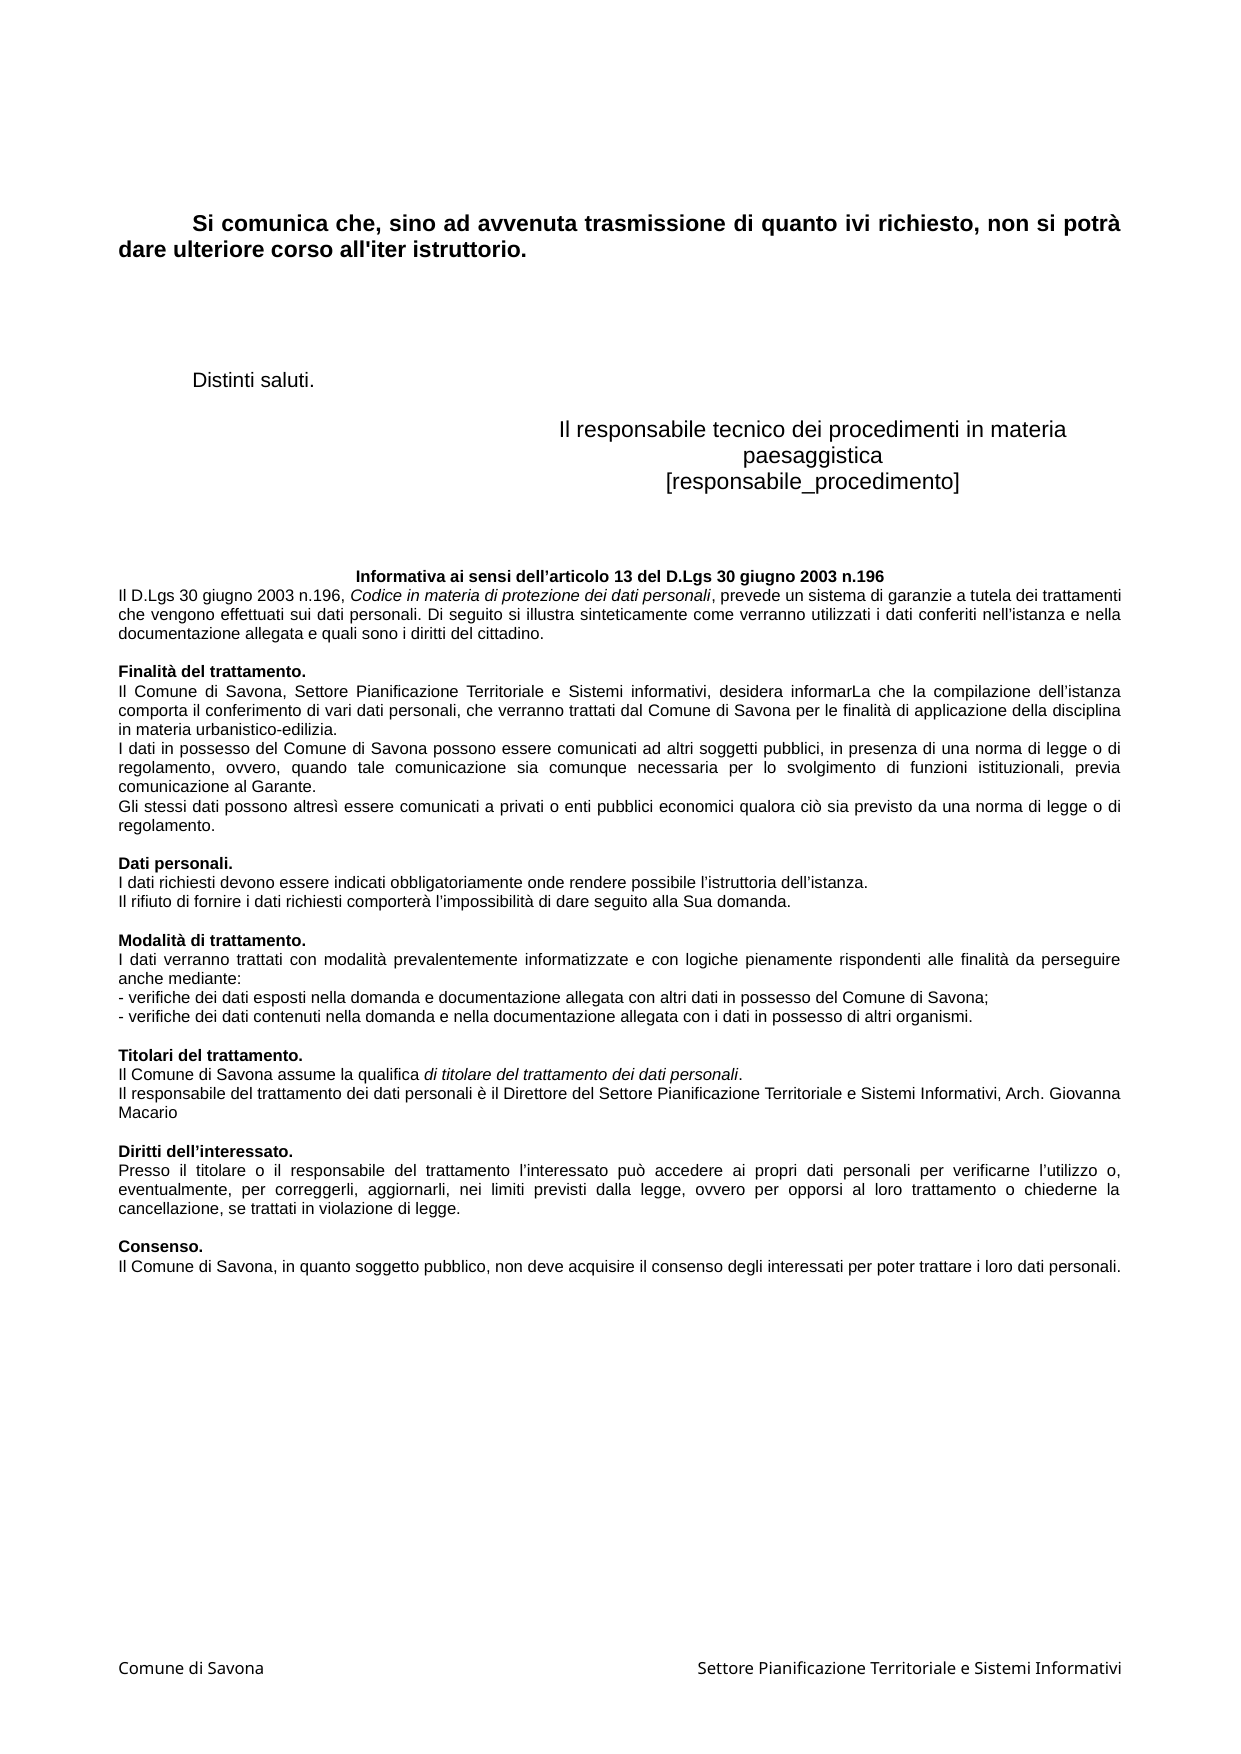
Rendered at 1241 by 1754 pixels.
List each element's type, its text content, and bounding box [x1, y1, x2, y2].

text Distinti saluti. [118, 368, 1122, 392]
text Il Comune di Savona assume la qualifica di titolare del trattamento dei dati personali. [118, 1065, 1122, 1084]
text Modalità di trattamento. [118, 931, 1122, 950]
text Il responsabile del trattamento dei dati personali è il Direttore del Settore Pianificazione Territoriale e Sistemi Informativi, Arch. Giovanna Macario [118, 1084, 1122, 1122]
subtitle Informativa ai sensi dell’articolo 13 del D.Lgs 30 giugno 2003 n.196 [118, 566, 1122, 586]
text Il Comune di Savona, Settore Pianificazione Territoriale e Sistemi informativi, desidera informarLa che la compilazione dell’istanza comporta il conferimento di vari dati personali, che verranno trattati dal Comune di Savona per le finalità di applicazione della disciplina in materia urbanistico-edilizia. [118, 681, 1122, 739]
text Presso il titolare o il responsabile del trattamento l’interessato può accedere ai propri dati personali per verificarne l’utilizzo o, eventualmente, per correggerli, aggiornarli, nei limiti previsti dalla legge, ovvero per opporsi al loro trattamento o chiederne la cancellazione, se trattati in violazione di legge. [118, 1161, 1122, 1218]
table_cell [503, 495, 1122, 518]
text - verifiche dei dati esposti nella domanda e documentazione allegata con altri dati in possesso del Comune di Savona; [118, 988, 1122, 1007]
text Dati personali. [118, 854, 1122, 873]
text - verifiche dei dati contenuti nella domanda e nella documentazione allegata con i dati in possesso di altri organismi. [118, 1007, 1122, 1026]
text Diritti dell’interessato. [118, 1141, 1122, 1161]
text Il Comune di Savona, in quanto soggetto pubblico, non deve acquisire il consenso degli interessati per poter trattare i loro dati personali. [118, 1256, 1122, 1276]
text Gli stessi dati possono altresì essere comunicati a privati o enti pubblici economici qualora ciò sia previsto da una norma di legge o di regolamento. [118, 796, 1122, 835]
table_header [118, 416, 503, 494]
text Consenso. [118, 1237, 1122, 1256]
text I dati verranno trattati con modalità prevalentemente informatizzate e con logiche pienamente rispondenti alle finalità da perseguire anche mediante: [118, 950, 1122, 988]
table_cell [118, 495, 503, 518]
text Finalità del trattamento. [118, 662, 1122, 681]
text I dati richiesti devono essere indicati obbligatoriamente onde rendere possibile l’istruttoria dell’istanza. [118, 873, 1122, 892]
text Il D.Lgs 30 giugno 2003 n.196, Codice in materia di protezione dei dati personali, prevede un sistema di garanzie a tutela dei trattamenti che vengono effettuati sui dati personali. Di seguito si illustra sinteticamente come verranno utilizzati i dati conferiti nell’istanza e nella documentazione allegata e quali sono i diritti del cittadino. [118, 586, 1122, 643]
text Il rifiuto di fornire i dati richiesti comporterà l’impossibilità di dare seguito alla Sua domanda. [118, 892, 1122, 911]
text Titolari del trattamento. [118, 1046, 1122, 1065]
text Si comunica che, sino ad avvenuta trasmissione di quanto ivi richiesto, non si potrà dare ulteriore corso all'iter istruttorio. [118, 209, 1122, 262]
text I dati in possesso del Comune di Savona possono essere comunicati ad altri soggetti pubblici, in presenza di una norma di legge o di regolamento, ovvero, quando tale comunicazione sia comunque necessaria per lo svolgimento di funzioni istituzionali, previa comunicazione al Garante. [118, 739, 1122, 796]
table_header Il responsabile tecnico dei procedimenti in materia paesaggistica [responsabile_procedimento] [503, 416, 1122, 494]
